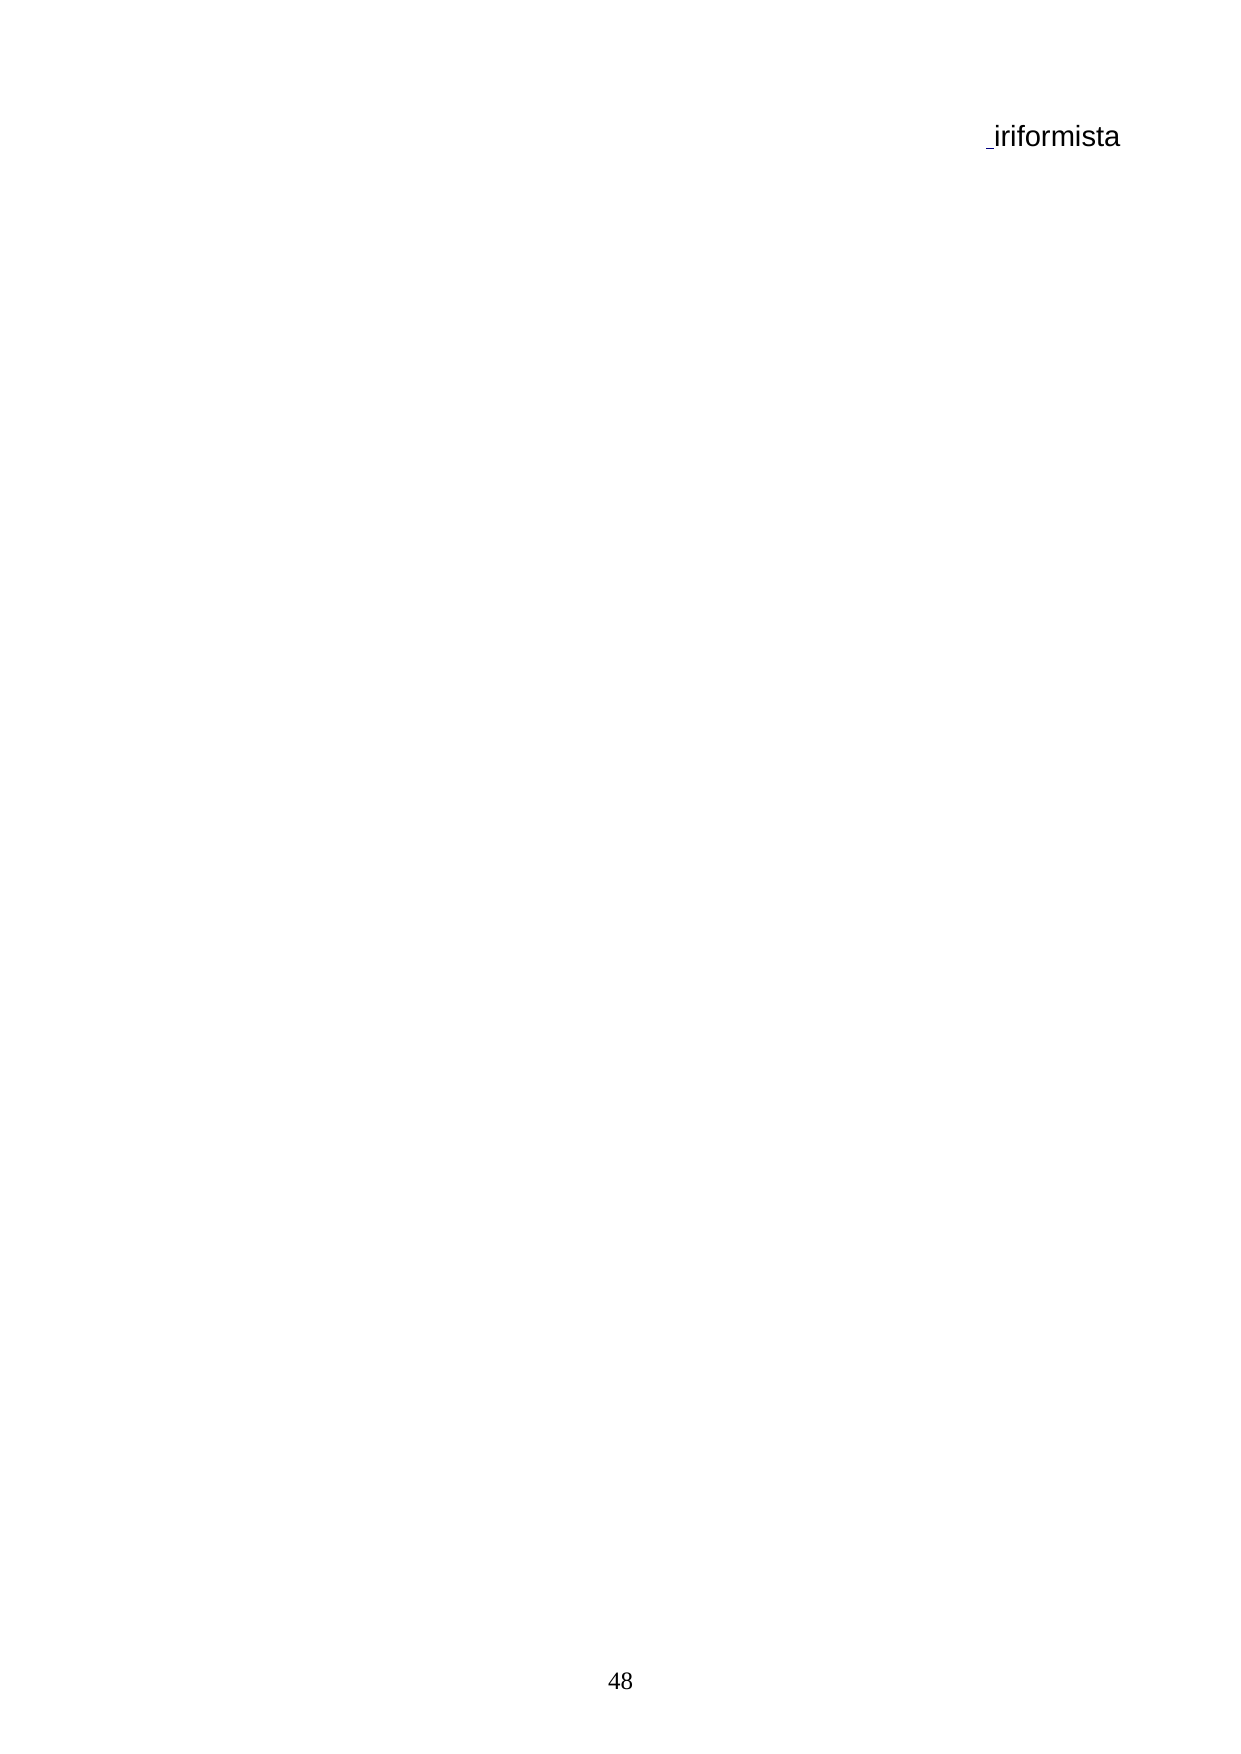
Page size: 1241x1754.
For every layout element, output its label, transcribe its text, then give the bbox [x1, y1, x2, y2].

text iriformista [118, 118, 1122, 1636]
